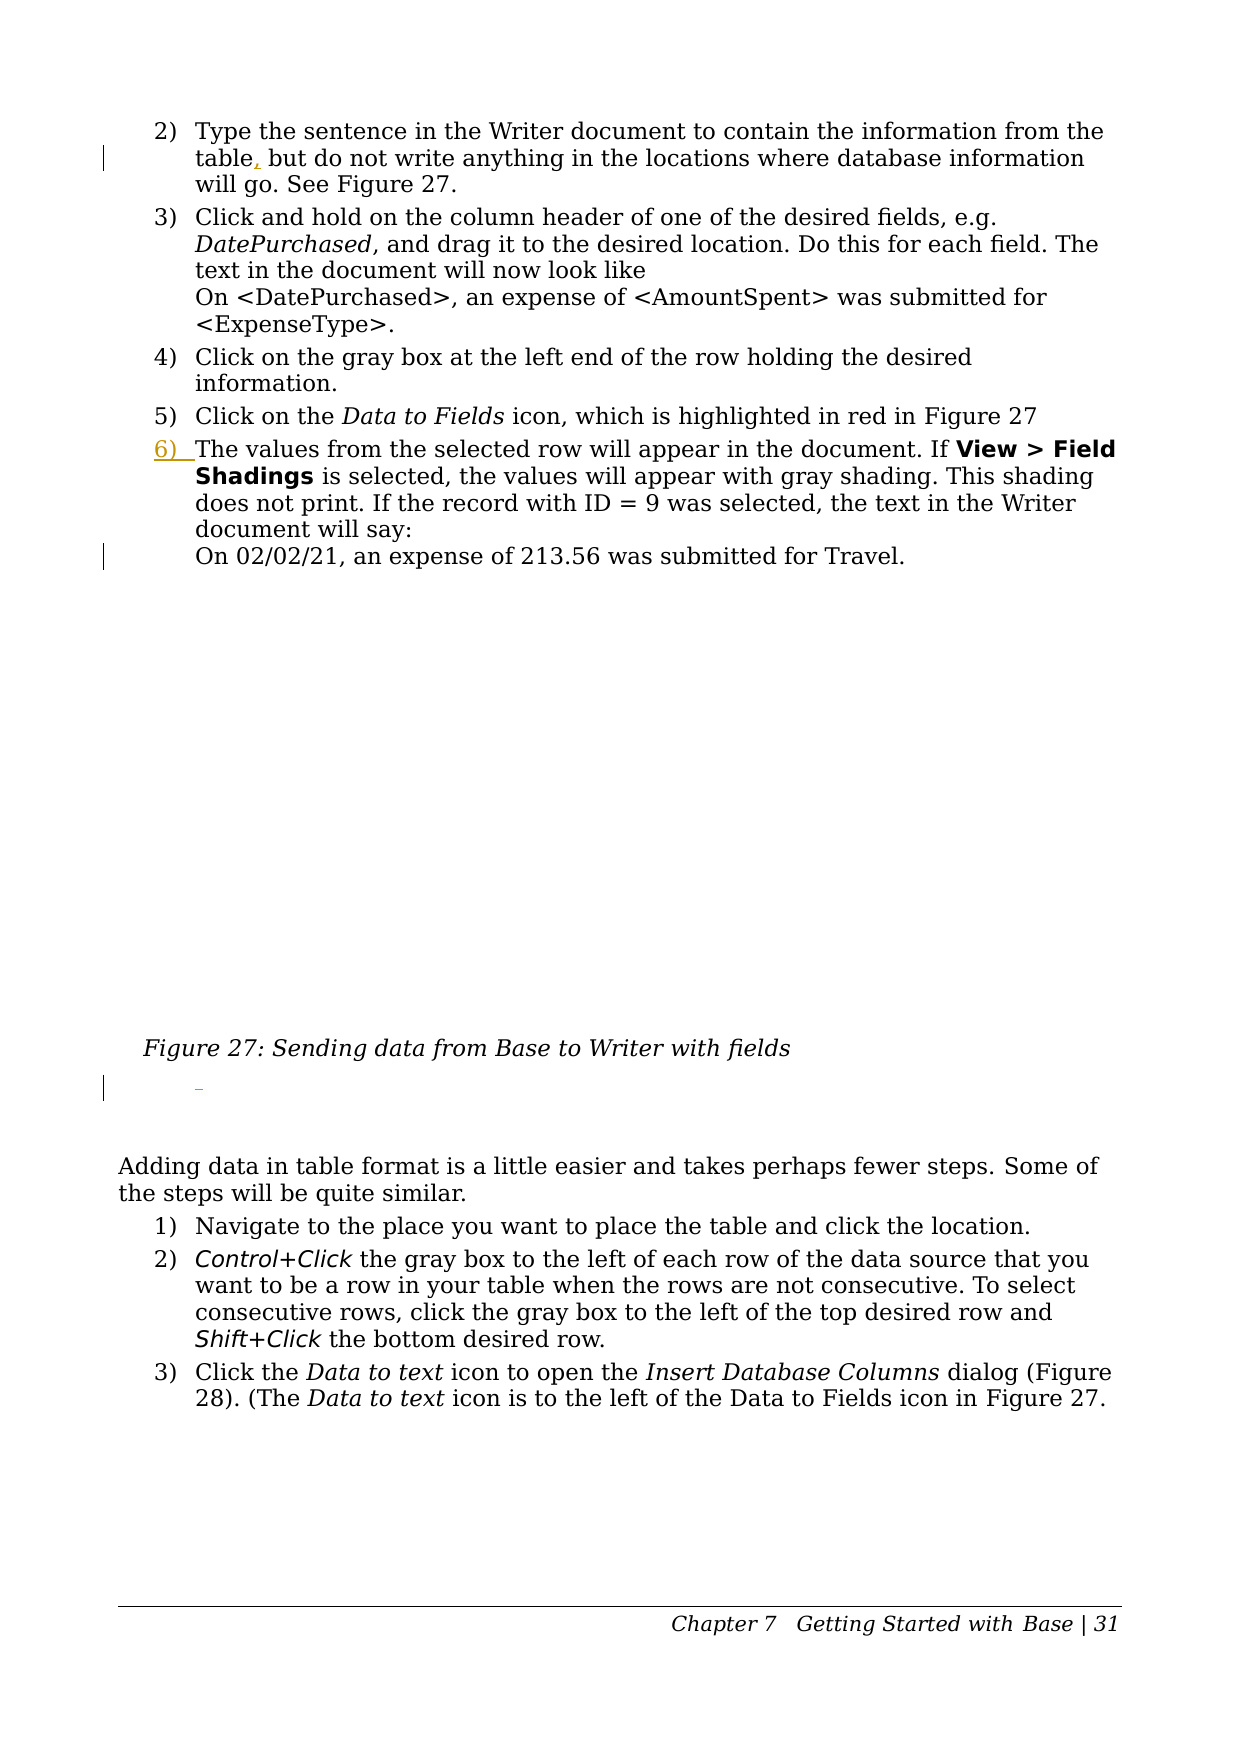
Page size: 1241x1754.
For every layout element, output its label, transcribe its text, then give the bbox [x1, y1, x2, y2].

list Navigate to the place you want to place the table and click the location. [177, 1213, 1122, 1239]
list The values from the selected row will appear in the document. If View > Field Shadings is selected, the values will appear with gray shading. This shading does not print. If the record with ID = 9 was selected, the text in the Writer document will say: On 02/02/21, an expense of 213.56 was submitted for Travel. [177, 436, 1122, 570]
list Figure 90: Sending data from Base to Writer with fields [143, 582, 1118, 1062]
list Adding data in table format is a little easier and takes perhaps fewer steps. Some of the steps will be quite similar. [118, 1153, 1122, 1206]
list Click the Data to text icon to open the Insert Database Columns dialog (Figure 91). (The Data to text icon is to the left of the Data to Fields icon in Figure 90. [177, 1359, 1122, 1412]
list Click on the gray box at the left end of the row holding the desired information. [177, 344, 1122, 397]
list Click on the Data to Fields icon, which is highlighted in red in Figure 90 [177, 403, 1122, 430]
list Control+Click the gray box to the left of each row of the data source that you want to be a row in your table when the rows are not consecutive. To select consecutive rows, click the gray box to the left of the top desired row and Shift+Click the bottom desired row. [177, 1246, 1122, 1352]
list Type the sentence in the Writer document to contain the information from the table, but do not write anything in the locations where database information will go. See Figure 90. [177, 118, 1122, 198]
list Click and hold on the column header of one of the desired fields, e.g. DatePurchased, and drag it to the desired location. Do this for each field. The text in the document will now look like On <DatePurchased>, an expense of <AmountSpent> was submitted for <ExpenseType>. [177, 204, 1122, 338]
